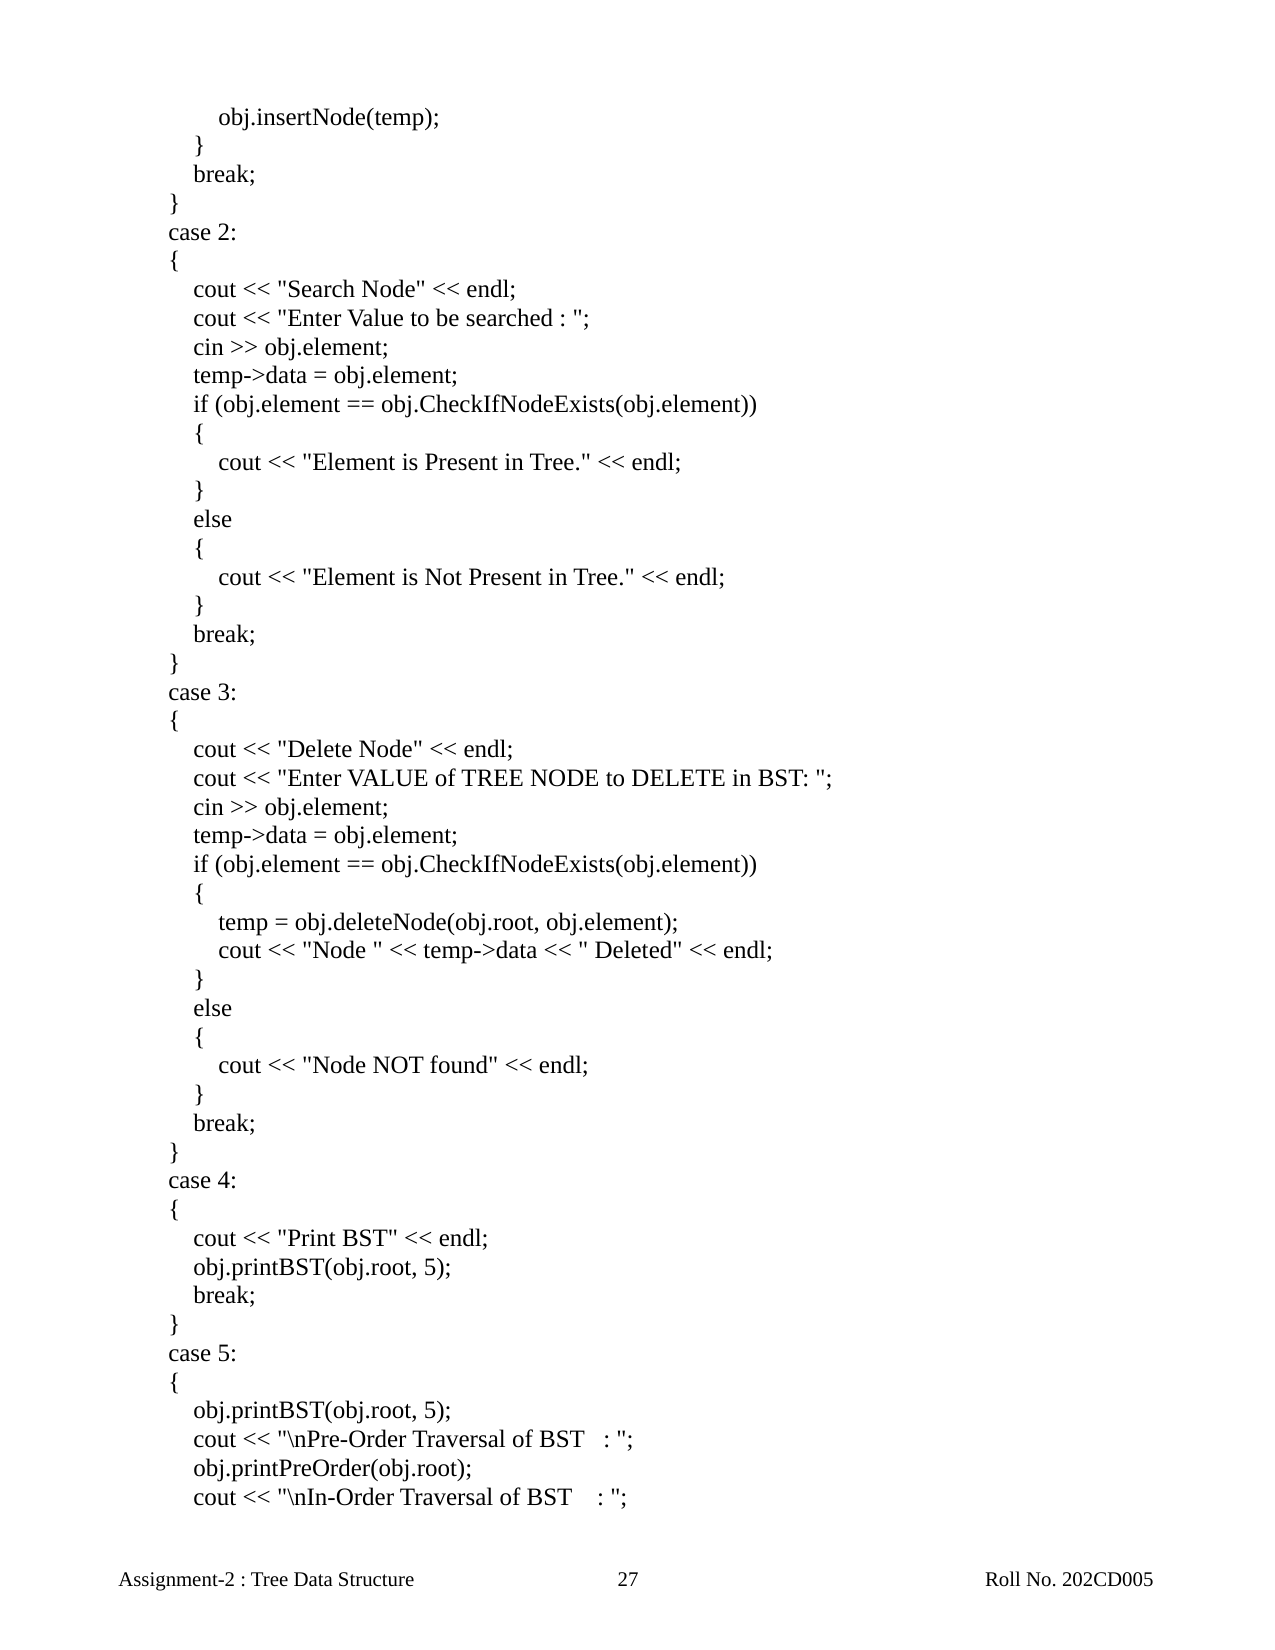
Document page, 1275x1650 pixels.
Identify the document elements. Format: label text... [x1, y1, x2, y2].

text { [118, 1367, 1157, 1395]
text case 3: [118, 677, 1157, 705]
text obj.printBST(obj.root, 5); [118, 1252, 1157, 1280]
text { [118, 1194, 1157, 1223]
text cout << "Element is Not Present in Tree." << endl; [118, 562, 1157, 590]
text temp = obj.deleteNode(obj.root, obj.element); [118, 907, 1157, 935]
text } [118, 1309, 1157, 1338]
text cout << "Element is Present in Tree." << endl; [118, 447, 1157, 475]
text } [118, 1137, 1157, 1165]
text obj.printBST(obj.root, 5); [118, 1395, 1157, 1424]
text } [118, 188, 1157, 217]
text cout << "Node NOT found" << endl; [118, 1050, 1157, 1079]
text case 4: [118, 1165, 1157, 1194]
text cout << "Node " << temp->data << " Deleted" << endl; [118, 935, 1157, 964]
text cin >> obj.element; [118, 792, 1157, 820]
text obj.printPreOrder(obj.root); [118, 1453, 1157, 1482]
text cout << "Print BST" << endl; [118, 1223, 1157, 1252]
text } [118, 1079, 1157, 1108]
text break; [118, 159, 1157, 188]
text if (obj.element == obj.CheckIfNodeExists(obj.element)) [118, 849, 1157, 878]
text } [118, 964, 1157, 993]
text } [118, 130, 1157, 159]
text cout << "Enter Value to be searched : "; [118, 303, 1157, 332]
text { [118, 533, 1157, 562]
text else [118, 504, 1157, 533]
text { [118, 878, 1157, 907]
text } [118, 648, 1157, 677]
text { [118, 705, 1157, 734]
text { [118, 245, 1157, 274]
text cin >> obj.element; [118, 332, 1157, 360]
text { [118, 418, 1157, 447]
text case 5: [118, 1338, 1157, 1367]
text cout << "Enter VALUE of TREE NODE to DELETE in BST: "; [118, 763, 1157, 792]
text break; [118, 1280, 1157, 1309]
text cout << "Search Node" << endl; [118, 274, 1157, 303]
text cout << "\nIn-Order Traversal of BST : "; [118, 1482, 1157, 1510]
text { [118, 1022, 1157, 1050]
text break; [118, 1108, 1157, 1137]
text temp->data = obj.element; [118, 360, 1157, 389]
text case 2: [118, 217, 1157, 245]
text cout << "Delete Node" << endl; [118, 734, 1157, 763]
text else [118, 993, 1157, 1022]
text obj.insertNode(temp); [118, 102, 1157, 130]
text temp->data = obj.element; [118, 820, 1157, 849]
text } [118, 475, 1157, 504]
text if (obj.element == obj.CheckIfNodeExists(obj.element)) [118, 389, 1157, 418]
text break; [118, 619, 1157, 648]
text } [118, 590, 1157, 619]
text cout << "\nPre-Order Traversal of BST : "; [118, 1424, 1157, 1453]
